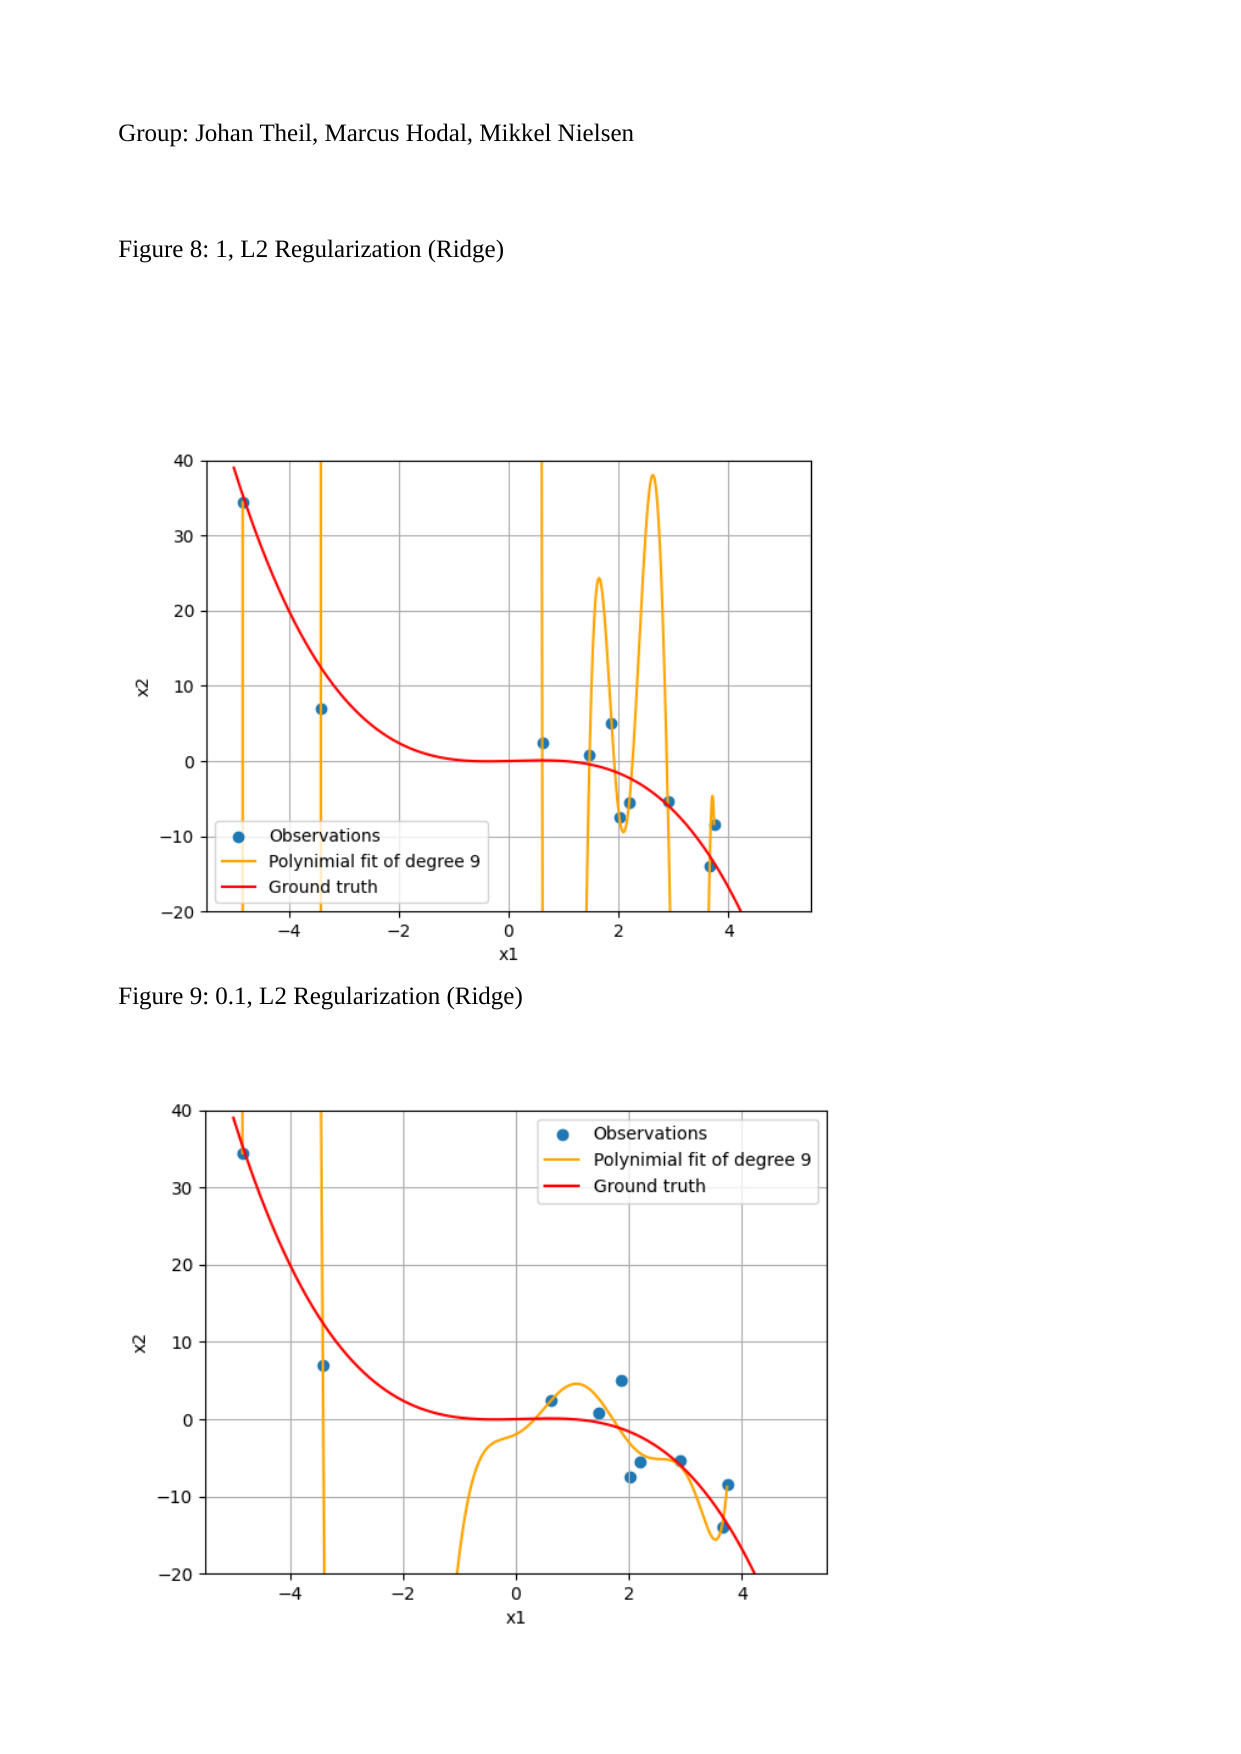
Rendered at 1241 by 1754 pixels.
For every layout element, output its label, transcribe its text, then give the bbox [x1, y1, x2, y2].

picture [105, 1038, 907, 1640]
text Figure 9: 0.1, L2 Regularization (Ridge) [118, 981, 1122, 1010]
picture [109, 391, 889, 976]
text Figure 8: 1, L2 Regularization (Ridge) [118, 234, 1122, 263]
